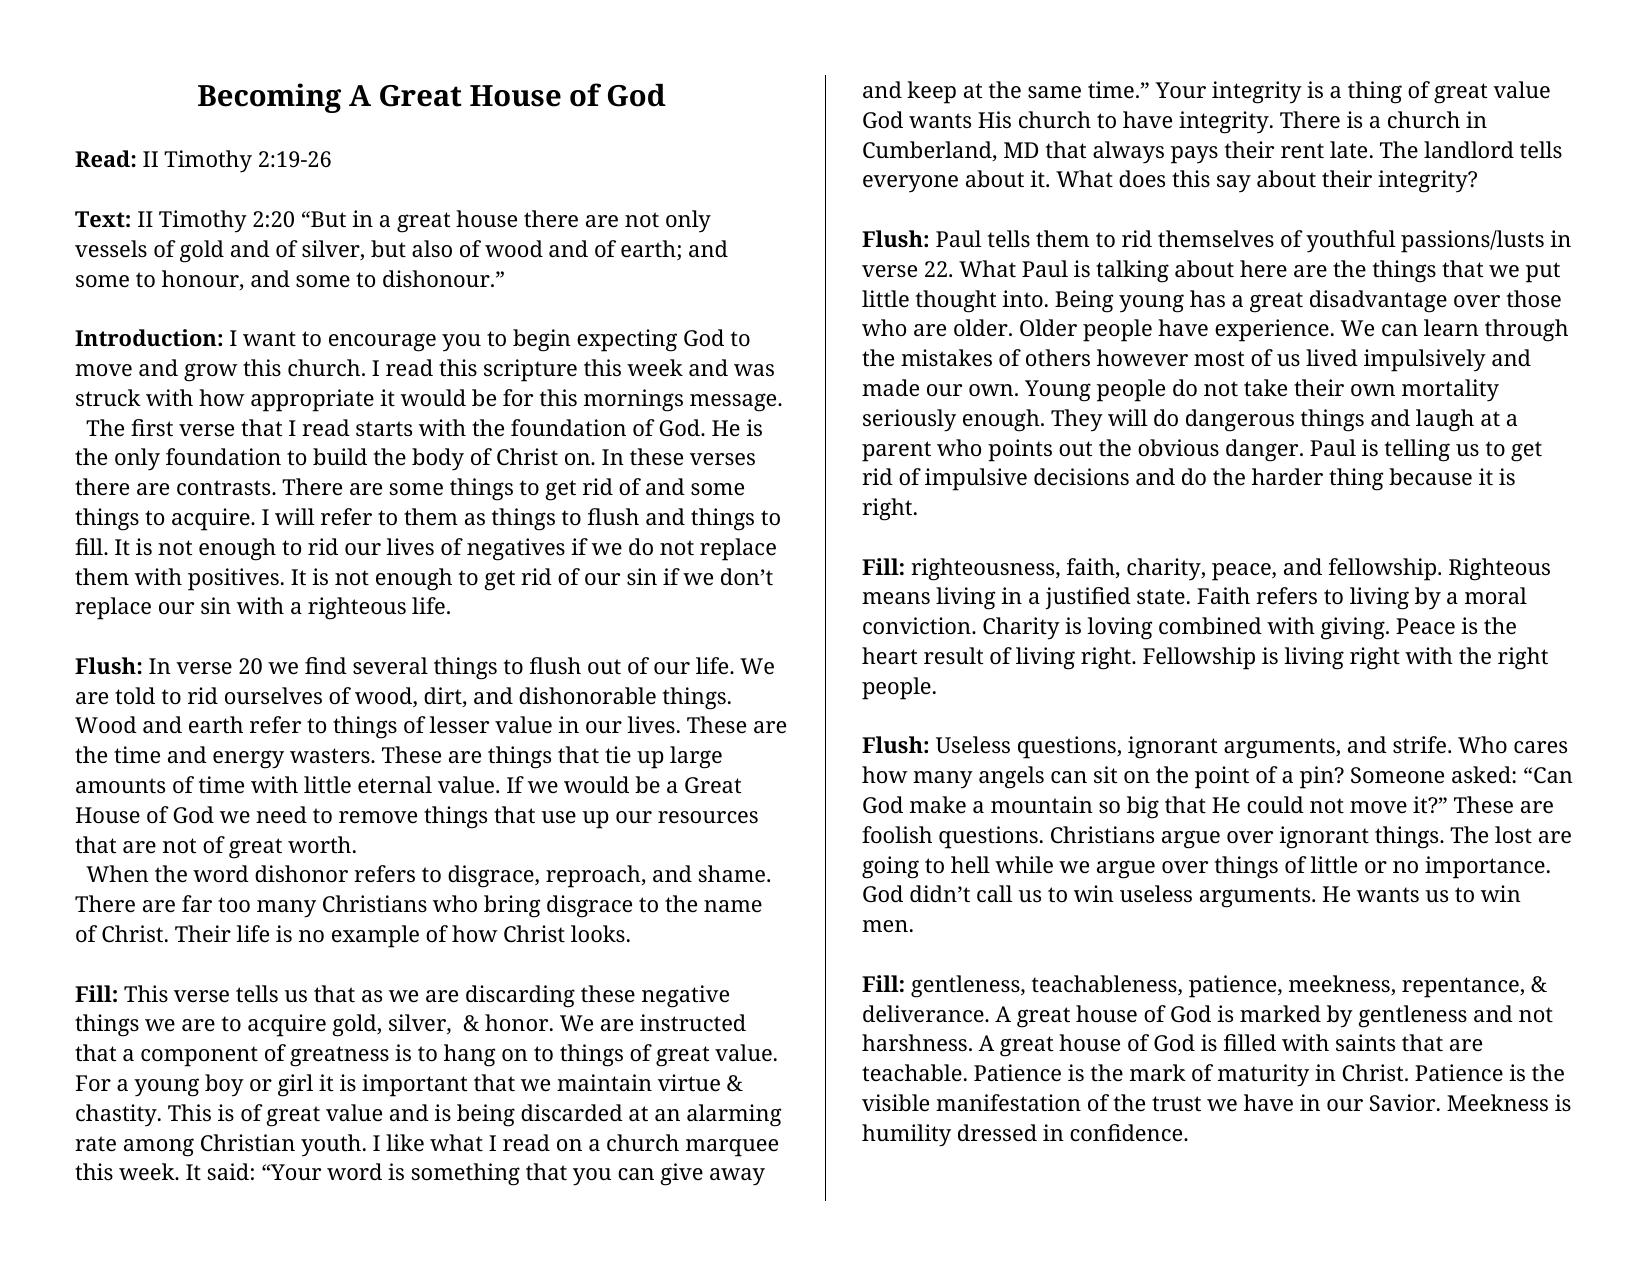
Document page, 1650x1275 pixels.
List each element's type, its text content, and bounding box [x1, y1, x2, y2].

text Text: II Timothy 2:20 “But in a great house there are not only vessels of gold and of silver, but also of wood and of earth; and some to honour, and some to dishonour.” [75, 204, 788, 293]
text Flush: In verse 20 we find several things to flush out of our life. We are told to rid ourselves of wood, dirt, and dishonorable things. Wood and earth refer to things of lesser value in our lives. These are the time and energy wasters. These are things that tie up large amounts of time with little eternal value. If we would be a Great House of God we need to remove things that use up our resources that are not of great worth. [75, 651, 788, 859]
text Flush: Paul tells them to rid themselves of youthful passions/lusts in verse 22. What Paul is talking about here are the things that we put little thought into. Being young has a great disadvantage over those who are older. Older people have experience. We can learn through the mistakes of others however most of us lived impulsively and made our own. Young people do not take their own mortality seriously enough. They will do dangerous things and laugh at a parent who points out the obvious danger. Paul is telling us to get rid of impulsive decisions and do the harder thing because it is right. [862, 224, 1575, 522]
title Becoming A Great House of God [75, 75, 788, 115]
text Fill: gentleness, teachableness, patience, meekness, repentance, & deliverance. A great house of God is marked by gentleness and not harshness. A great house of God is filled with saints that are teachable. Patience is the mark of maturity in Christ. Patience is the visible manifestation of the trust we have in our Savior. Meekness is humility dressed in confidence. [862, 969, 1575, 1147]
text Read: II Timothy 2:19-26 [75, 144, 788, 174]
text When the word dishonor refers to disgrace, reproach, and shame. There are far too many Christians who bring disgrace to the name of Christ. Their life is no example of how Christ looks. [75, 859, 788, 949]
text Fill: This verse tells us that as we are discarding these negative things we are to acquire gold, silver, & honor. We are instructed that a component of greatness is to hang on to things of great value. For a young boy or girl it is important that we maintain virtue & chastity. This is of great value and is being discarded at an alarming rate among Christian youth. I like what I read on a church marquee this week. It said: “Your word is something that you can give away [75, 979, 788, 1187]
text Fill: righteousness, faith, charity, peace, and fellowship. Righteous means living in a justified state. Faith refers to living by a moral conviction. Charity is loving combined with giving. Peace is the heart result of living right. Fellowship is living right with the right people. [862, 552, 1575, 701]
text Introduction: I want to encourage you to begin expecting God to move and grow this church. I read this scripture this week and was struck with how appropriate it would be for this mornings message. [75, 323, 788, 413]
text and keep at the same time.” Your integrity is a thing of great value God wants His church to have integrity. There is a church in Cumberland, MD that always pays their rent late. The landlord tells everyone about it. What does this say about their integrity? [862, 75, 1575, 194]
text Flush: Useless questions, ignorant arguments, and strife. Who cares how many angels can sit on the point of a pin? Someone asked: “Can God make a mountain so big that He could not move it?” These are foolish questions. Christians argue over ignorant things. The lost are going to hell while we argue over things of little or no importance. God didn’t call us to win useless arguments. He wants us to win men. [862, 730, 1575, 939]
text The first verse that I read starts with the foundation of God. He is the only foundation to build the body of Christ on. In these verses there are contrasts. There are some things to get rid of and some things to acquire. I will refer to them as things to flush and things to fill. It is not enough to rid our lives of negatives if we do not replace them with positives. It is not enough to get rid of our sin if we don’t replace our sin with a righteous life. [75, 413, 788, 621]
